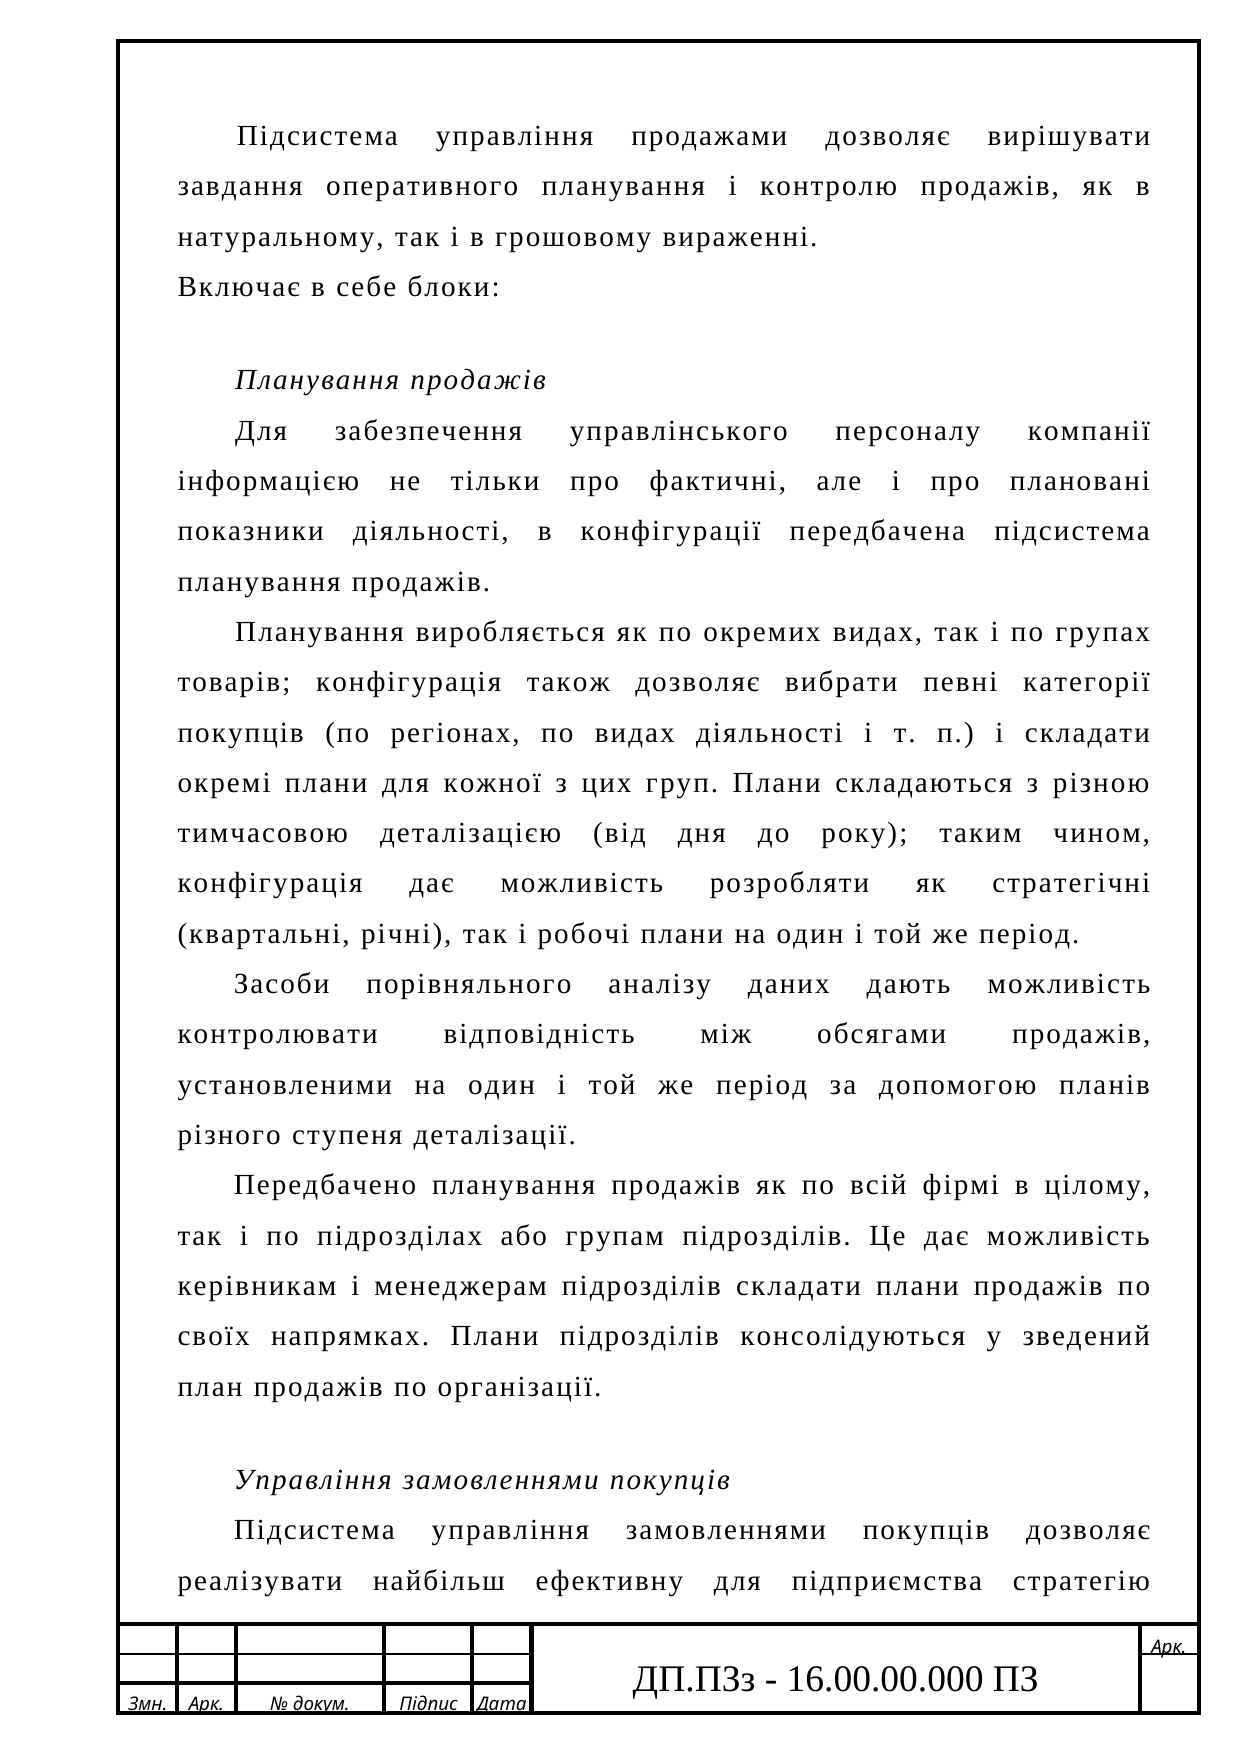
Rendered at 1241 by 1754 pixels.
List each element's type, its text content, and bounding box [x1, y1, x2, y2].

text Для забезпечення управлінського персоналу компанії інформацією не тільки про фактичні, але і про плановані показники діяльності, в конфігурації передбачена підсистема планування продажів. [177, 413, 1152, 597]
text Підсистема управління замовленнями покупців дозволяє реалізувати найбільш ефективну для підприємства стратегію [177, 1512, 1152, 1596]
text Включає в себе блоки: [177, 269, 1152, 303]
text Планування виробляється як по окремих видах, так і по групах товарів; конфігурація також дозволяє вибрати певні категорії покупців (по регіонах, по видах діяльності і т. п.) і складати окремі плани для кожної з цих груп. Плани складаються з різною тимчасовою деталізацією (від дня до року); таким чином, конфігурація дає можливість розробляти як стратегічні (квартальні, річні), так і робочі плани на один і той же період. [177, 614, 1152, 949]
text Передбачено планування продажів як по всій фірмі в цілому, так і по підрозділах або групам підрозділів. Це дає можливість керівникам і менеджерам підрозділів складати плани продажів по своїх напрямках. Плани підрозділів консолідуються у зведений план продажів по організації. [177, 1167, 1152, 1402]
text Планування продажів [177, 362, 1152, 396]
text Підсистема управління продажами дозволяє вирішувати завдання оперативного планування і контролю продажів, як в натуральному, так і в грошовому вираженні. [177, 118, 1152, 252]
text Засоби порівняльного аналізу даних дають можливість контролювати відповідність між обсягами продажів, установленими на один і той же період за допомогою планів різного ступеня деталізації. [177, 966, 1152, 1151]
text Управління замовленнями покупців [177, 1462, 1152, 1496]
